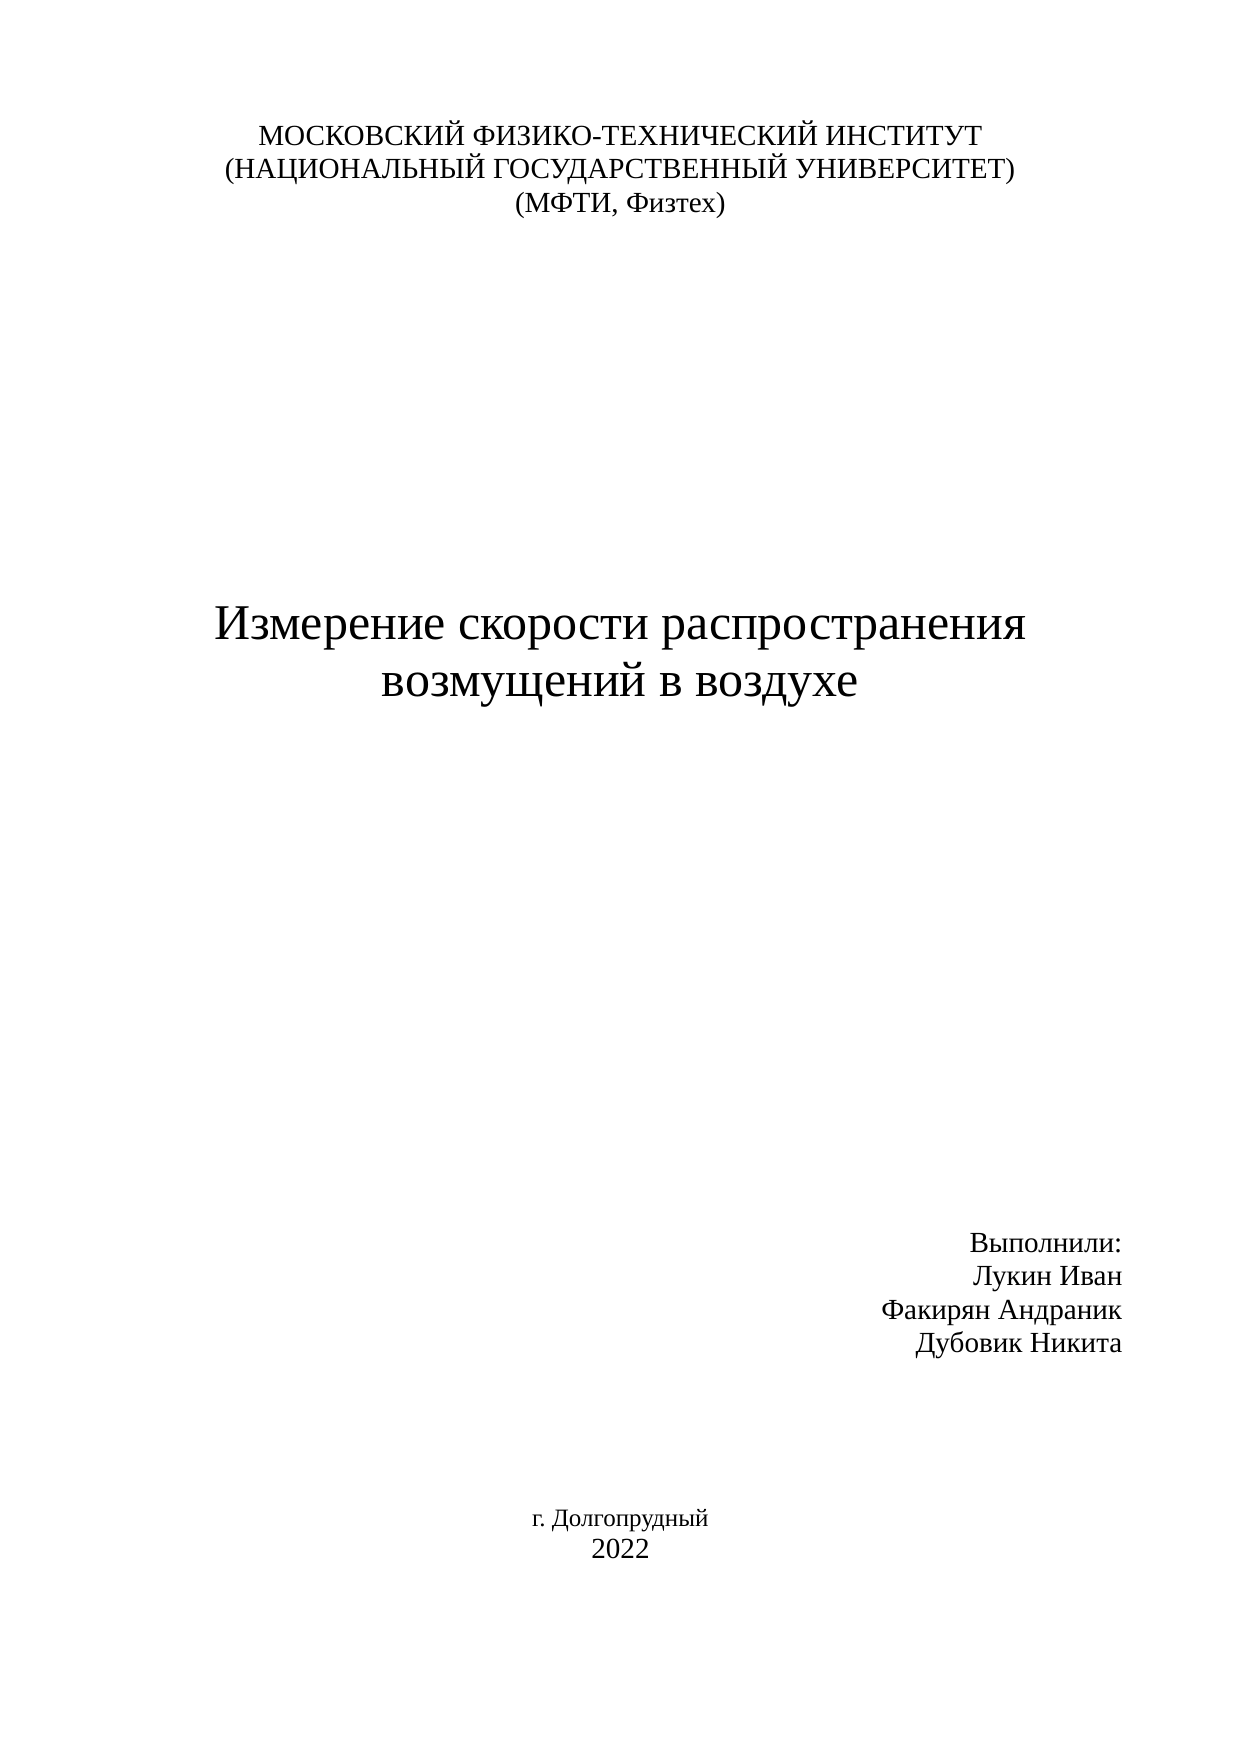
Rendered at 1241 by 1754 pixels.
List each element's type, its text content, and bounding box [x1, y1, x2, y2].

text Лукин Иван [118, 1258, 1122, 1292]
text 2022 [118, 1532, 1122, 1565]
text г. Долгопрудный [118, 1503, 1122, 1532]
text МОСКОВСКИЙ ФИЗИКО-ТЕХНИЧЕСКИЙ ИНСТИТУТ [118, 118, 1122, 152]
text (НАЦИОНАЛЬНЫЙ ГОСУДАРСТВЕННЫЙ УНИВЕРСИТЕТ) [118, 152, 1122, 185]
text Дубовик Никита [118, 1326, 1122, 1359]
text (МФТИ, Физтех) [118, 185, 1122, 219]
text Измерение скорости распространения возмущений в воздухе [118, 592, 1122, 707]
text Факирян Андраник [118, 1292, 1122, 1326]
text Выполнили: [118, 1225, 1122, 1258]
